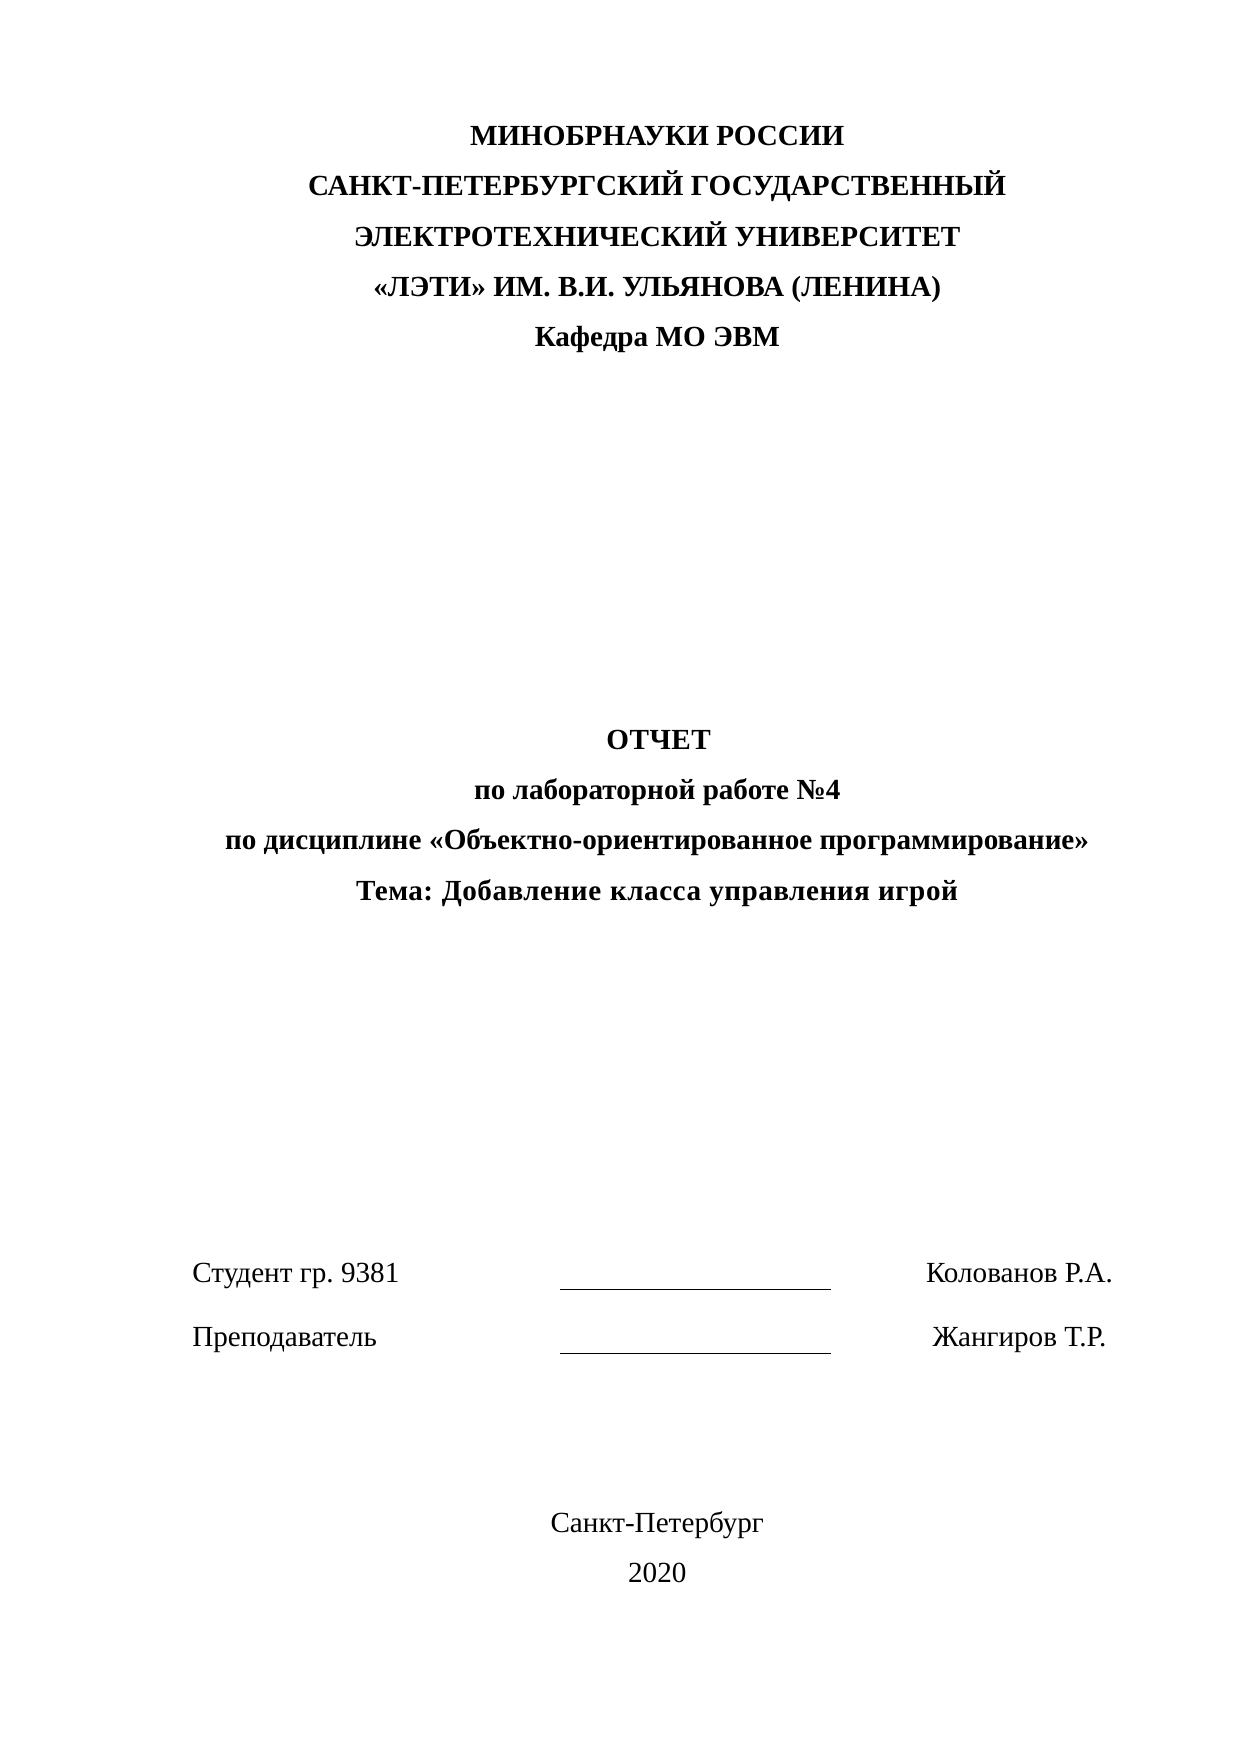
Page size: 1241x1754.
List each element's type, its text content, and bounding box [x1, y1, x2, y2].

table_cell Преподаватель [107, 1289, 560, 1353]
table_header [560, 1225, 831, 1289]
text Кафедра МО ЭВМ [118, 319, 1122, 353]
text МИНОБРНАУКИ РОССИИ [118, 118, 1122, 152]
text электротехнический университет [118, 219, 1122, 252]
text Санкт-Петербург [118, 1505, 1122, 1538]
table_cell Жангиров Т.Р. [831, 1289, 1133, 1353]
text Тема: Добавление класса управления игрой [118, 873, 1122, 906]
table_cell [560, 1290, 831, 1353]
text по лабораторной работе №4 [118, 772, 1122, 806]
table_header Колованов Р.А. [831, 1225, 1133, 1289]
text Санкт-Петербургский государственный [118, 168, 1122, 202]
text «ЛЭТИ» им. В.И. Ульянова (Ленина) [118, 269, 1122, 303]
text отчет [118, 722, 1122, 755]
text 2020 [118, 1555, 1122, 1589]
table_header Студент гр. 9381 [107, 1225, 560, 1289]
text по дисциплине «Объектно-ориентированное программирование» [118, 822, 1122, 856]
